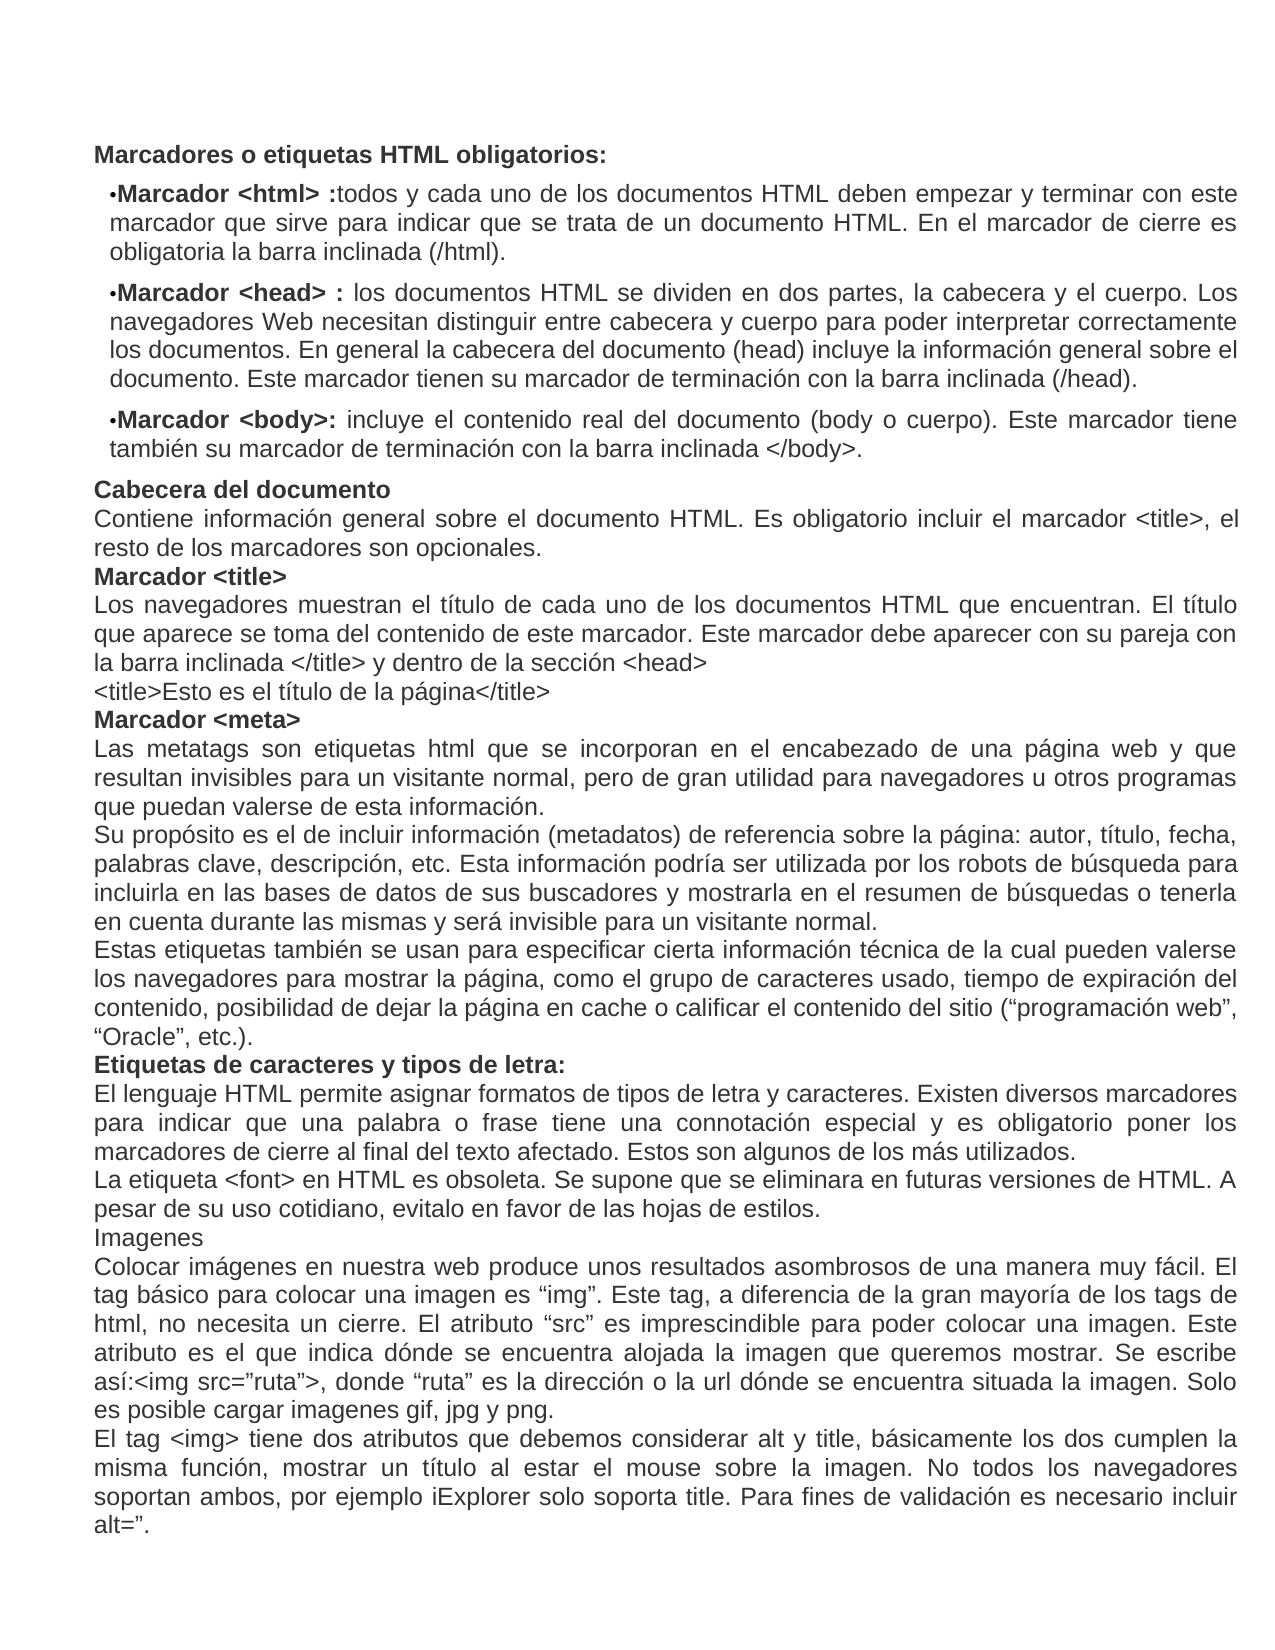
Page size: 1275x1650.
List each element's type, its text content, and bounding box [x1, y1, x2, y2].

text Imagenes [94, 1223, 1239, 1252]
text <title>Esto es el título de la página</title> [94, 677, 1239, 706]
text La etiqueta <font> en HTML es obsoleta. Se supone que se eliminara en futuras versiones de HTML. A pesar de su uso cotidiano, evitalo en favor de las hojas de estilos. [94, 1166, 1239, 1223]
text Las metatags son etiquetas html que se incorporan en el encabezado de una página web y que resultan invisibles para un visitante normal, pero de gran utilidad para navegadores u otros programas que puedan valerse de esta información. [94, 734, 1239, 821]
text Estas etiquetas también se usan para especificar cierta información técnica de la cual pueden valerse los navegadores para mostrar la página, como el grupo de caracteres usado, tiempo de expiración del contenido, posibilidad de dejar la página en cache o calificar el contenido del sitio (“programación web”, “Oracle”, etc.). [94, 936, 1239, 1051]
text Marcadores o etiquetas HTML obligatorios: [94, 139, 1239, 168]
list Marcador <html> :todos y cada uno de los documentos HTML deben empezar y terminar con este marcador que sirve para indicar que se trata de un documento HTML. En el marcador de cierre es obligatoria la barra inclinada (/html). [109, 179, 1239, 266]
text Marcador <meta> [94, 706, 1239, 734]
text Etiquetas de caracteres y tipos de letra: [94, 1051, 1239, 1079]
text El tag <img> tiene dos atributos que debemos considerar alt y title, básicamente los dos cumplen la misma función, mostrar un título al estar el mouse sobre la imagen. No todos los navegadores soportan ambos, por ejemplo iExplorer solo soporta title. Para fines de validación es necesario incluir alt=”. [94, 1424, 1239, 1539]
text Los navegadores muestran el título de cada uno de los documentos HTML que encuentran. El título que aparece se toma del contenido de este marcador. Este marcador debe aparecer con su pareja con la barra inclinada </title> y dentro de la sección <head> [94, 591, 1239, 677]
list Marcador <head> : los documentos HTML se dividen en dos partes, la cabecera y el cuerpo. Los navegadores Web necesitan distinguir entre cabecera y cuerpo para poder interpretar correctamente los documentos. En general la cabecera del documento (head) incluye la información general sobre el documento. Este marcador tienen su marcador de terminación con la barra inclinada (/head). [109, 278, 1239, 393]
text Su propósito es el de incluir información (metadatos) de referencia sobre la página: autor, título, fecha, palabras clave, descripción, etc. Esta información podría ser utilizada por los robots de búsqueda para incluirla en las bases de datos de sus buscadores y mostrarla en el resumen de búsquedas o tenerla en cuenta durante las mismas y será invisible para un visitante normal. [94, 821, 1239, 936]
text Colocar imágenes en nuestra web produce unos resultados asombrosos de una manera muy fácil. El tag básico para colocar una imagen es “img”. Este tag, a diferencia de la gran mayoría de los tags de html, no necesita un cierre. El atributo “src” es imprescindible para poder colocar una imagen. Este atributo es el que indica dónde se encuentra alojada la imagen que queremos mostrar. Se escribe así:<img src=”ruta”>, donde “ruta” es la dirección o la url dónde se encuentra situada la imagen. Solo es posible cargar imagenes gif, jpg y png. [94, 1252, 1239, 1424]
text Contiene información general sobre el documento HTML. Es obligatorio incluir el marcador <title>, el resto de los marcadores son opcionales. [94, 504, 1239, 562]
text Cabecera del documento [94, 476, 1239, 504]
text Marcador <title> [94, 562, 1239, 591]
list Marcador <body>: incluye el contenido real del documento (body o cuerpo). Este marcador tiene también su marcador de terminación con la barra inclinada </body>. [109, 406, 1239, 463]
text El lenguaje HTML permite asignar formatos de tipos de letra y caracteres. Existen diversos marcadores para indicar que una palabra o frase tiene una connotación especial y es obligatorio poner los marcadores de cierre al final del texto afectado. Estos son algunos de los más utilizados. [94, 1079, 1239, 1166]
